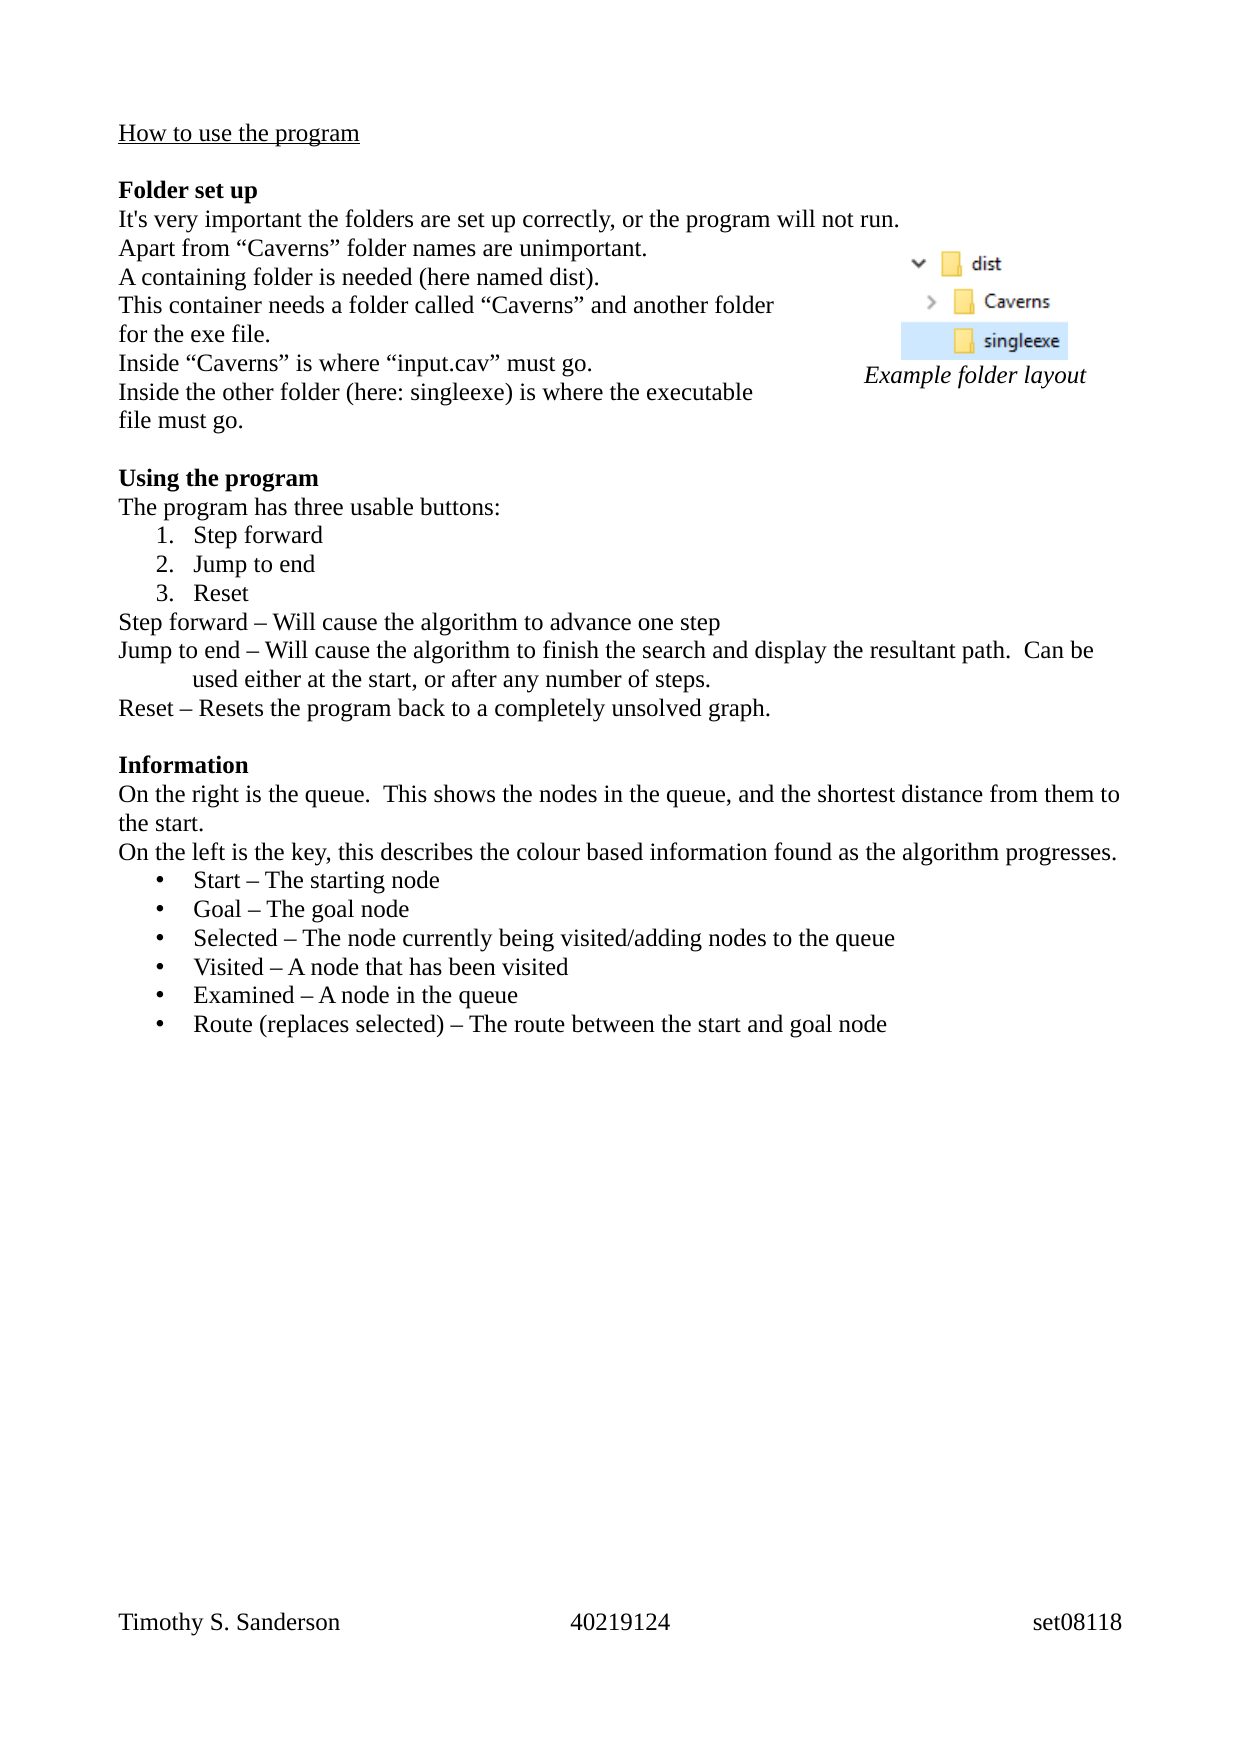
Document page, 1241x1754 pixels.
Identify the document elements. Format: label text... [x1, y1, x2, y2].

text [864, 388, 1105, 397]
list Examined – A node in the queue [156, 981, 1122, 1009]
picture [901, 250, 1069, 360]
text Reset – Resets the program back to a completely unsolved graph. [118, 693, 1122, 722]
list Reset [156, 578, 1122, 607]
text A containing folder is needed (here named dist). [118, 262, 864, 291]
list Step forward [156, 521, 1122, 549]
list Visited – A node that has been visited [156, 952, 1122, 981]
text Information [118, 751, 1122, 779]
list Jump to end [156, 549, 1122, 578]
text This container needs a folder called “Caverns” and another folder for the exe file. [118, 291, 864, 348]
text Folder set up [118, 176, 1122, 204]
text Using the program [118, 463, 1122, 492]
text Jump to end – Will cause the algorithm to finish the search and display the resultant path. Can be [118, 636, 1122, 664]
text Step forward – Will cause the algorithm to advance one step [118, 607, 1122, 636]
text The program has three usable buttons: [118, 492, 1122, 521]
text Inside the other folder (here: singleexe) is where the executable file must go. [118, 377, 1122, 434]
text Apart from “Caverns” folder names are unimportant. [118, 233, 1122, 262]
list Start – The starting node [156, 866, 1122, 894]
list Route (replaces selected) – The route between the start and goal node [156, 1009, 1122, 1038]
text How to use the program [118, 118, 1122, 147]
text Example folder layout [864, 263, 1105, 388]
text used either at the start, or after any number of steps. [118, 664, 1122, 693]
text On the right is the queue. This shows the nodes in the queue, and the shortest distance from them to the start. [118, 779, 1122, 837]
list Goal – The goal node [156, 894, 1122, 923]
text Inside “Caverns” is where “input.cav” must go. [118, 348, 864, 377]
text It's very important the folders are set up correctly, or the program will not run. [118, 204, 1122, 233]
list Selected – The node currently being visited/adding nodes to the queue [156, 923, 1122, 952]
text On the left is the key, this describes the colour based information found as the algorithm progresses. [118, 837, 1122, 866]
